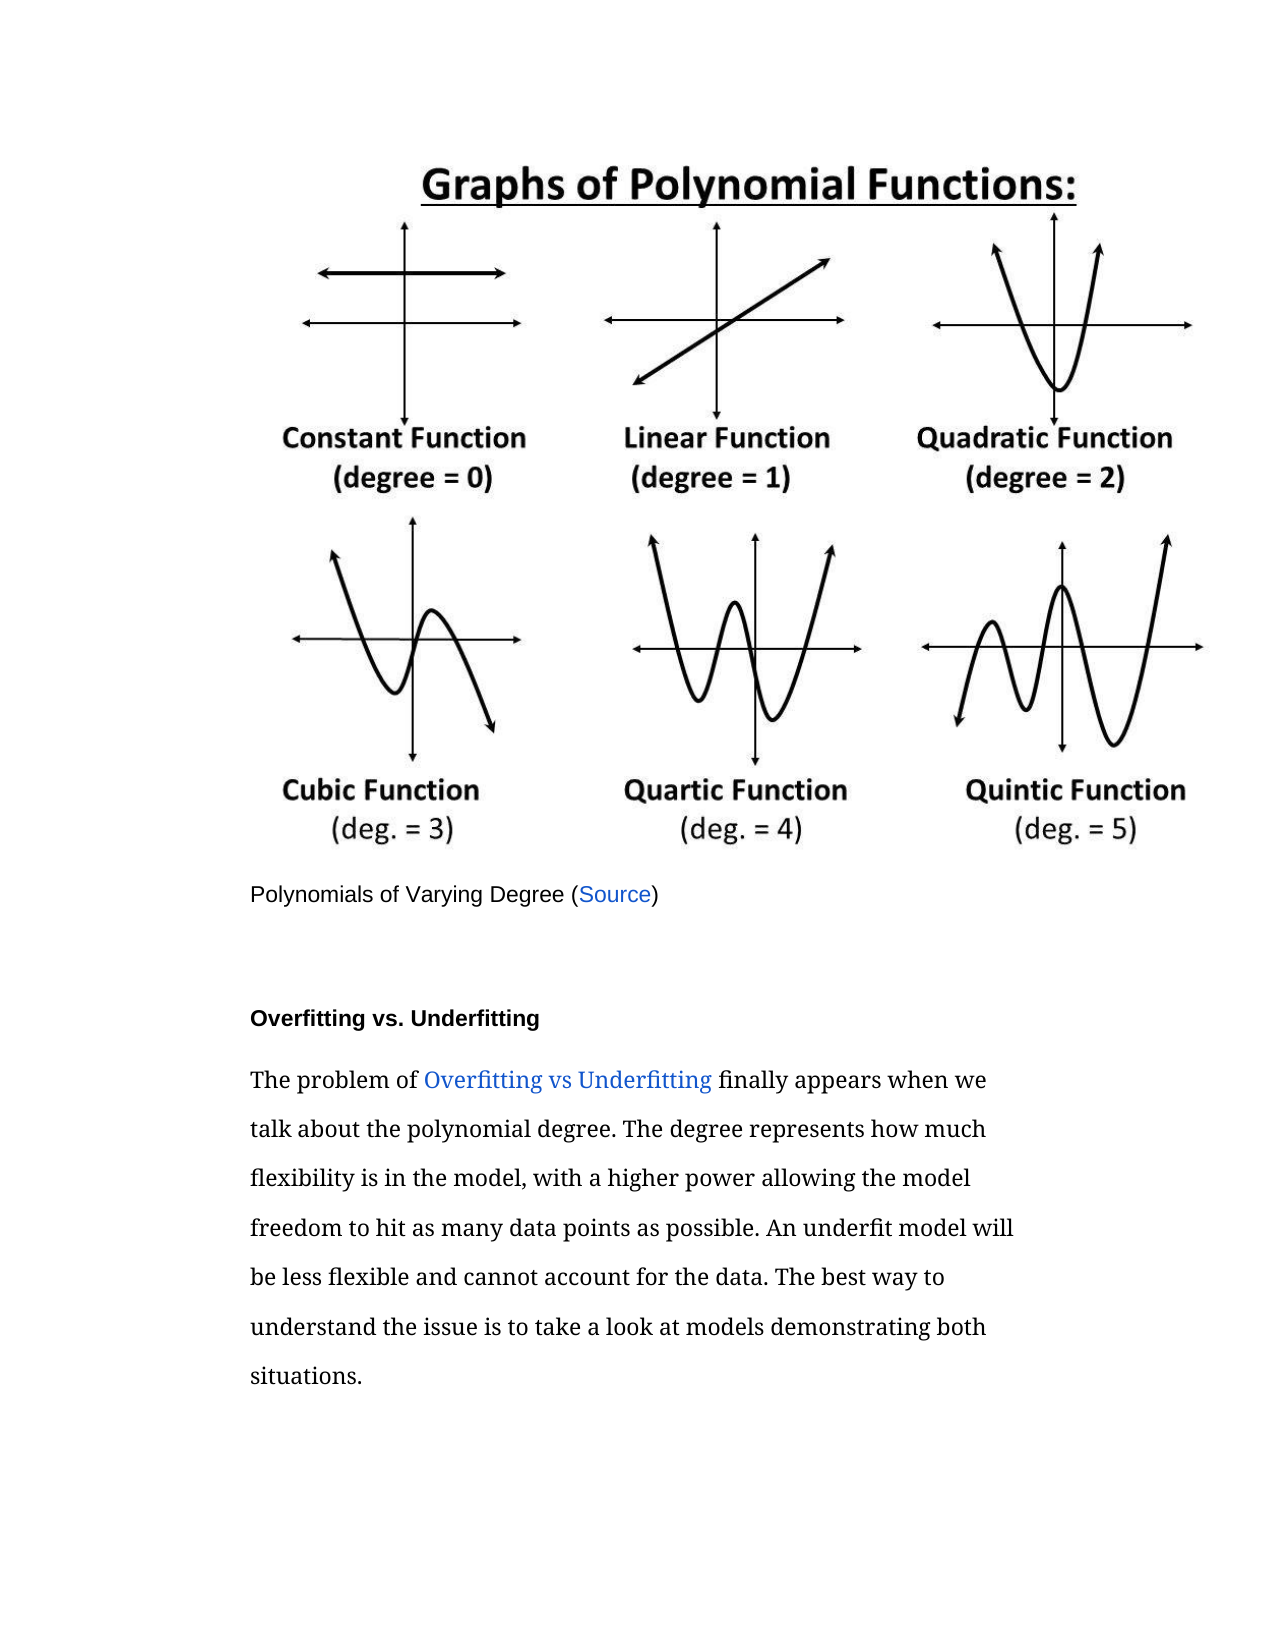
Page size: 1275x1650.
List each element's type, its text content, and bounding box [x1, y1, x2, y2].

text Polynomials of Varying Degree (Source) [250, 882, 1025, 908]
subtitle Overfitting vs. Underfitting [250, 1005, 1025, 1032]
picture [250, 150, 1225, 882]
text The problem of Overfitting vs Underfitting finally appears when we talk about the polynomial degree. The degree represents how much flexibility is in the model, with a higher power allowing the model freedom to hit as many data points as possible. An underfit model will be less flexible and cannot account for the data. The best way to understand the issue is to take a look at models demonstrating both situations. [250, 1063, 1025, 1391]
